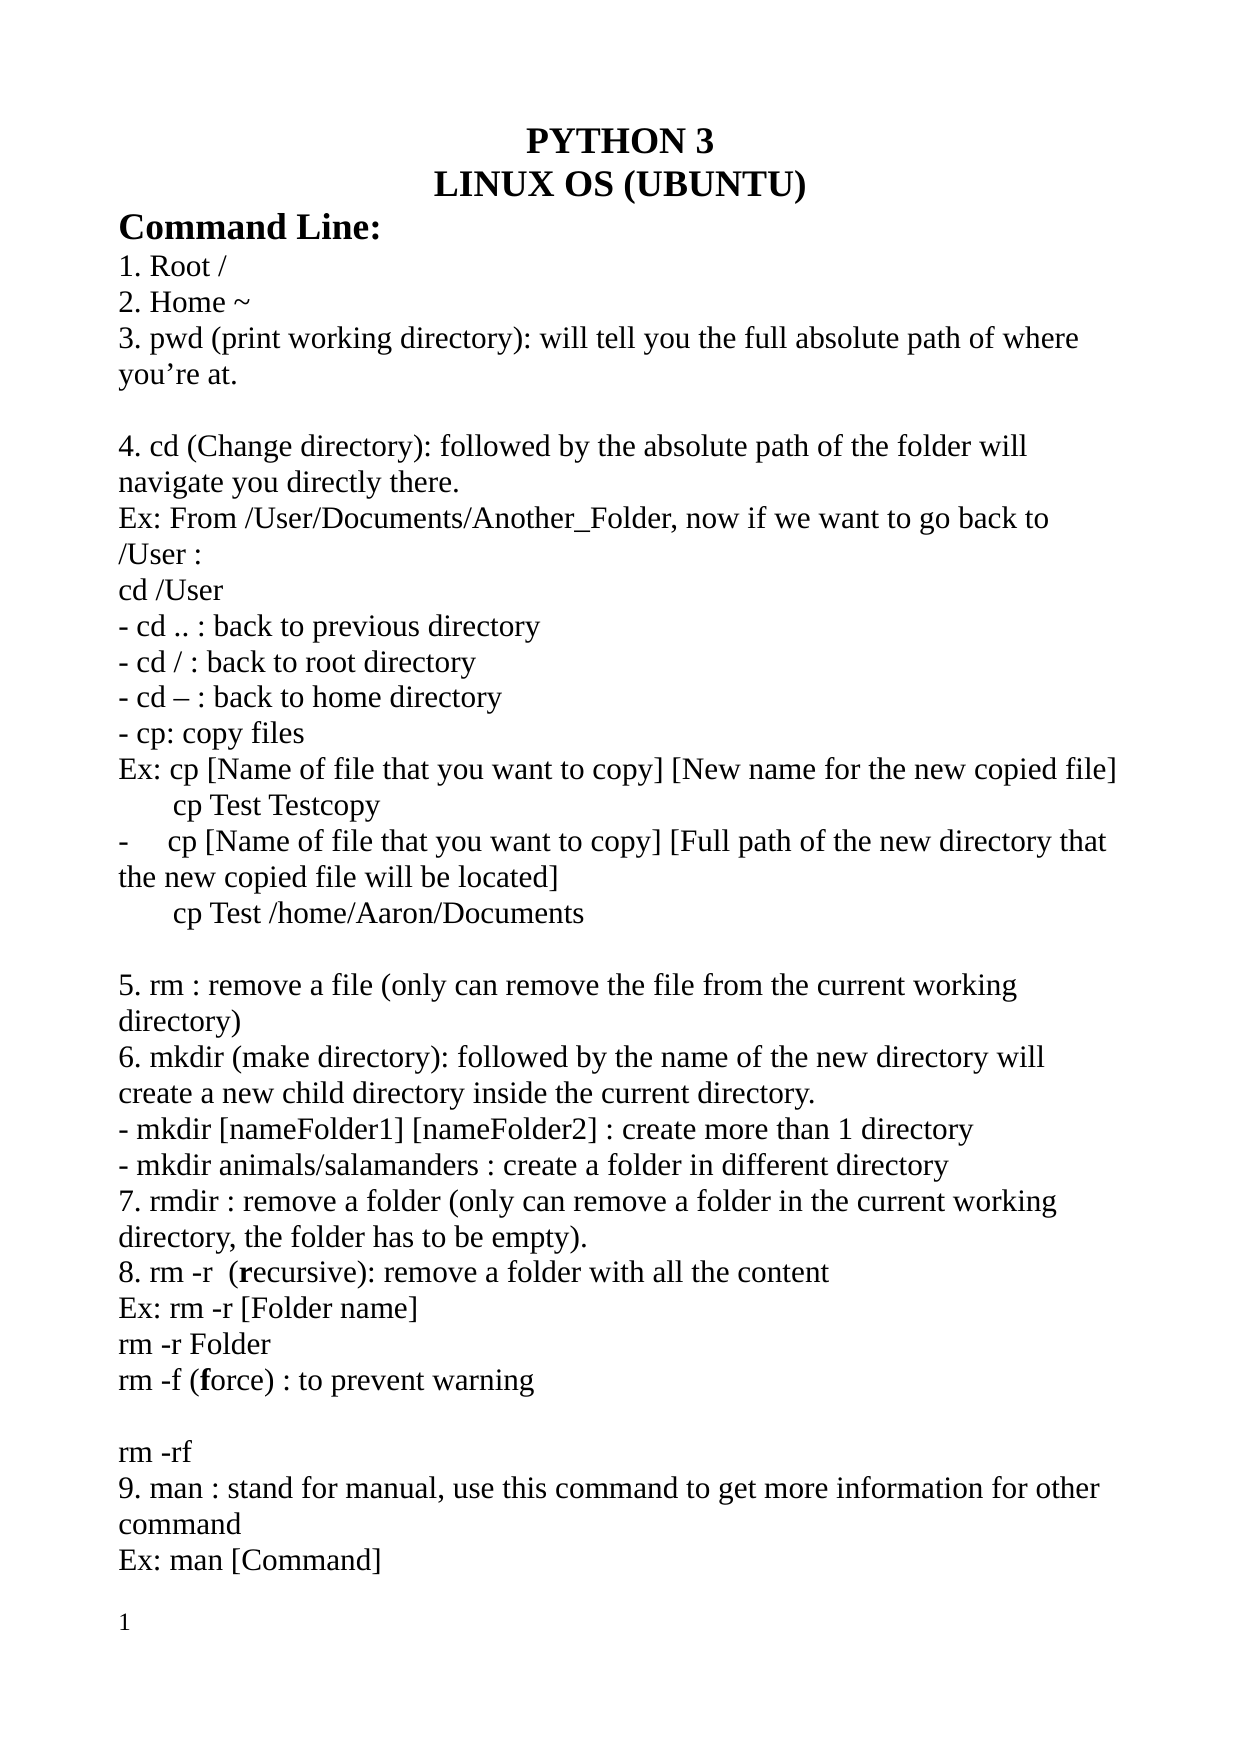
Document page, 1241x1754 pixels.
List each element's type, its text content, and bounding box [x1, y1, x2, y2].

text rm -r Folder [118, 1326, 1122, 1362]
text 2. Home ~ [118, 283, 1122, 319]
text 5. rm : remove a file (only can remove the file from the current working directory) [118, 966, 1122, 1038]
text - mkdir [nameFolder1] [nameFolder2] : create more than 1 directory [118, 1110, 1122, 1146]
text cp Test /home/Aaron/Documents [118, 894, 1122, 930]
text LINUX OS (UBUNTU) [118, 161, 1122, 204]
text 9. man : stand for manual, use this command to get more information for other command [118, 1469, 1122, 1541]
text cp Test Testcopy [118, 787, 1122, 822]
text PYTHON 3 [118, 118, 1122, 161]
text rm -f (force) : to prevent warning [118, 1362, 1122, 1397]
text - cp: copy files [118, 715, 1122, 751]
text - cp [Name of file that you want to copy] [Full path of the new directory that the new copied file will be located] [118, 822, 1122, 894]
text 7. rmdir : remove a folder (only can remove a folder in the current working directory, the folder has to be empty). [118, 1182, 1122, 1254]
text Ex: rm -r [Folder name] [118, 1290, 1122, 1326]
text 6. mkdir (make directory): followed by the name of the new directory will create a new child directory inside the current directory. [118, 1038, 1122, 1110]
text 8. rm -r (recursive): remove a folder with all the content [118, 1254, 1122, 1290]
text - cd / : back to root directory [118, 643, 1122, 679]
text - mkdir animals/salamanders : create a folder in different directory [118, 1146, 1122, 1182]
text cd /User [118, 571, 1122, 607]
text Command Line: [118, 204, 1122, 247]
text 1. Root / [118, 247, 1122, 283]
text - cd .. : back to previous directory [118, 607, 1122, 643]
text - cd – : back to home directory [118, 679, 1122, 715]
text Ex: cp [Name of file that you want to copy] [New name for the new copied file] [118, 751, 1122, 787]
text 3. pwd (print working directory): will tell you the full absolute path of where you’re at. [118, 319, 1122, 391]
text rm -rf [118, 1433, 1122, 1469]
text Ex: From /User/Documents/Another_Folder, now if we want to go back to /User : [118, 499, 1122, 571]
text Ex: man [Command] [118, 1541, 1122, 1577]
text 4. cd (Change directory): followed by the absolute path of the folder will navigate you directly there. [118, 427, 1122, 499]
